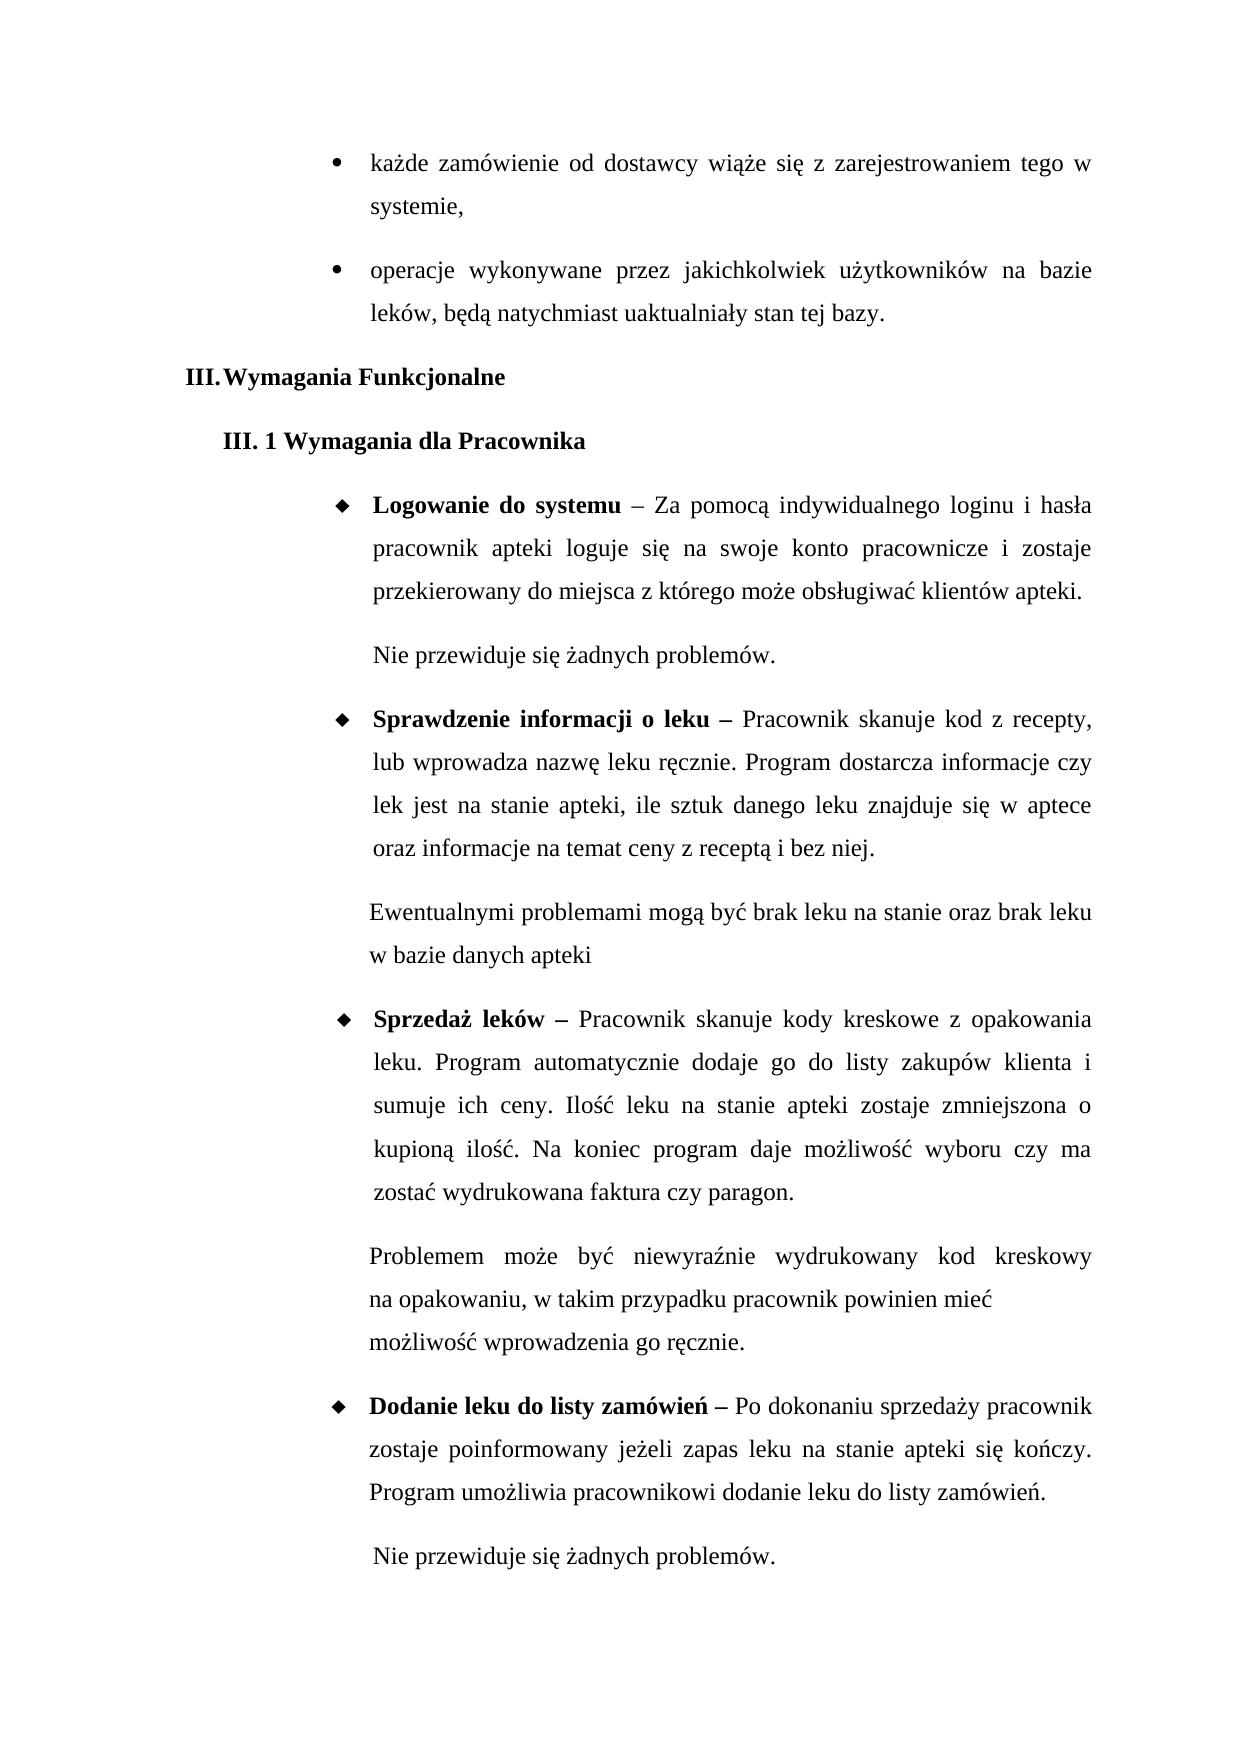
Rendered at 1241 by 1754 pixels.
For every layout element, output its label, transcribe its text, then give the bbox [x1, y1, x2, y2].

list Wymagania Funkcjonalne [185, 362, 1093, 391]
text Problemem może być niewyraźnie wydrukowany kod kreskowy na opakowaniu, w takim przypadku pracownik powinien mieć możliwość wprowadzenia go ręcznie. [148, 1241, 1093, 1356]
list każde zamówienie od dostawcy wiąże się z zarejestrowaniem tego w systemie, [333, 148, 1093, 219]
text Ewentualnymi problemami mogą być brak leku na stanie oraz brak leku w bazie danych apteki [369, 897, 1093, 969]
list Nie przewiduje się żadnych problemów. [335, 1541, 1093, 1570]
list III. 1 Wymagania dla Pracownika [185, 426, 1093, 454]
list Dodanie leku do listy zamówień – Po dokonaniu sprzedaży pracownik zostaje poinformowany jeżeli zapas leku na stanie apteki się kończy. Program umożliwia pracownikowi dodanie leku do listy zamówień. [331, 1391, 1093, 1506]
list Sprzedaż leków – Pracownik skanuje kody kreskowe z opakowania leku. Program automatycznie dodaje go do listy zakupów klienta i sumuje ich ceny. Ilość leku na stanie apteki zostaje zmniejszona o kupioną ilość. Na koniec program daje możliwość wyboru czy ma zostać wydrukowana faktura czy paragon. [337, 1004, 1093, 1206]
list Logowanie do systemu – Za pomocą indywidualnego loginu i hasła pracownik apteki loguje się na swoje konto pracownicze i zostaje przekierowany do miejsca z którego może obsługiwać klientów apteki. [335, 490, 1093, 605]
list Sprawdzenie informacji o leku – Pracownik skanuje kod z recepty, lub wprowadza nazwę leku ręcznie. Program dostarcza informacje czy lek jest na stanie apteki, ile sztuk danego leku znajduje się w aptece oraz informacje na temat ceny z receptą i bez niej. [335, 704, 1093, 862]
list Nie przewiduje się żadnych problemów. [335, 640, 1093, 669]
list operacje wykonywane przez jakichkolwiek użytkowników na bazie leków, będą natychmiast uaktualniały stan tej bazy. [333, 255, 1093, 327]
